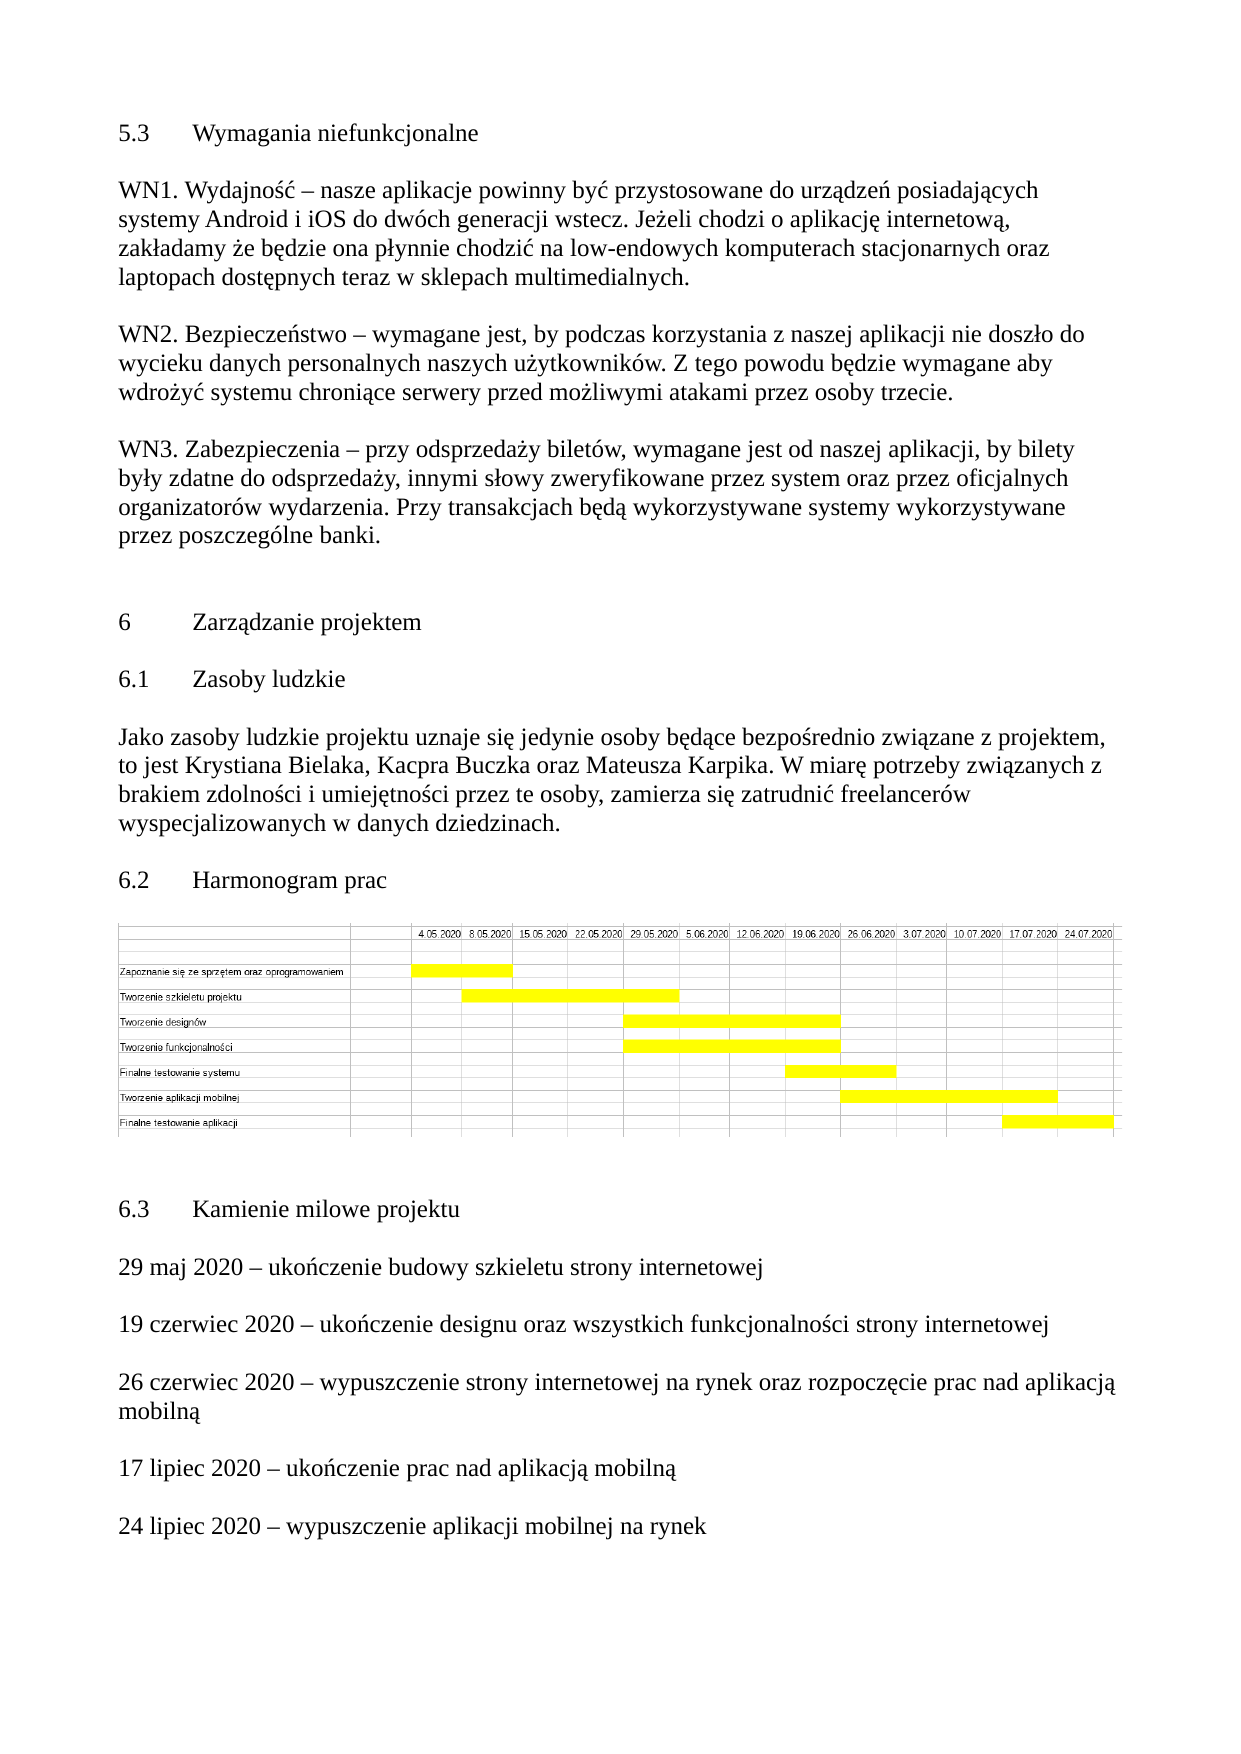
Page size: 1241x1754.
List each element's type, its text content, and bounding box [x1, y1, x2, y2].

text 5.3 Wymagania niefunkcjonalne [118, 118, 1122, 147]
text 6.3 Kamienie milowe projektu [118, 1194, 1122, 1223]
text 26 czerwiec 2020 – wypuszczenie strony internetowej na rynek oraz rozpoczęcie prac nad aplikacją mobilną [118, 1367, 1122, 1424]
text 6 Zarządzanie projektem [118, 607, 1122, 636]
text 19 czerwiec 2020 – ukończenie designu oraz wszystkich funkcjonalności strony internetowej [118, 1309, 1122, 1338]
text Jako zasoby ludzkie projektu uznaje się jedynie osoby będące bezpośrednio związane z projektem, to jest Krystiana Bielaka, Kacpra Buczka oraz Mateusza Karpika. W miarę potrzeby związanych z brakiem zdolności i umiejętności przez te osoby, zamierza się zatrudnić freelancerów wyspecjalizowanych w danych dziedzinach. [118, 722, 1122, 837]
text WN2. Bezpieczeństwo – wymagane jest, by podczas korzystania z naszej aplikacji nie doszło do wycieku danych personalnych naszych użytkowników. Z tego powodu będzie wymagane aby wdrożyć systemu chroniące serwery przed możliwymi atakami przez osoby trzecie. [118, 319, 1122, 406]
picture [118, 923, 1123, 1137]
text WN1. Wydajność – nasze aplikacje powinny być przystosowane do urządzeń posiadających systemy Android i iOS do dwóch generacji wstecz. Jeżeli chodzi o aplikację internetową, zakładamy że będzie ona płynnie chodzić na low-endowych komputerach stacjonarnych oraz laptopach dostępnych teraz w sklepach multimedialnych. [118, 176, 1122, 291]
text 29 maj 2020 – ukończenie budowy szkieletu strony internetowej [118, 1252, 1122, 1281]
text 17 lipiec 2020 – ukończenie prac nad aplikacją mobilną [118, 1453, 1122, 1482]
text 6.2 Harmonogram prac [118, 866, 1122, 894]
text 24 lipiec 2020 – wypuszczenie aplikacji mobilnej na rynek [118, 1511, 1122, 1539]
text 6.1 Zasoby ludzkie [118, 664, 1122, 693]
text WN3. Zabezpieczenia – przy odsprzedaży biletów, wymagane jest od naszej aplikacji, by bilety były zdatne do odsprzedaży, innymi słowy zweryfikowane przez system oraz przez oficjalnych organizatorów wydarzenia. Przy transakcjach będą wykorzystywane systemy wykorzystywane przez poszczególne banki. [118, 434, 1122, 549]
